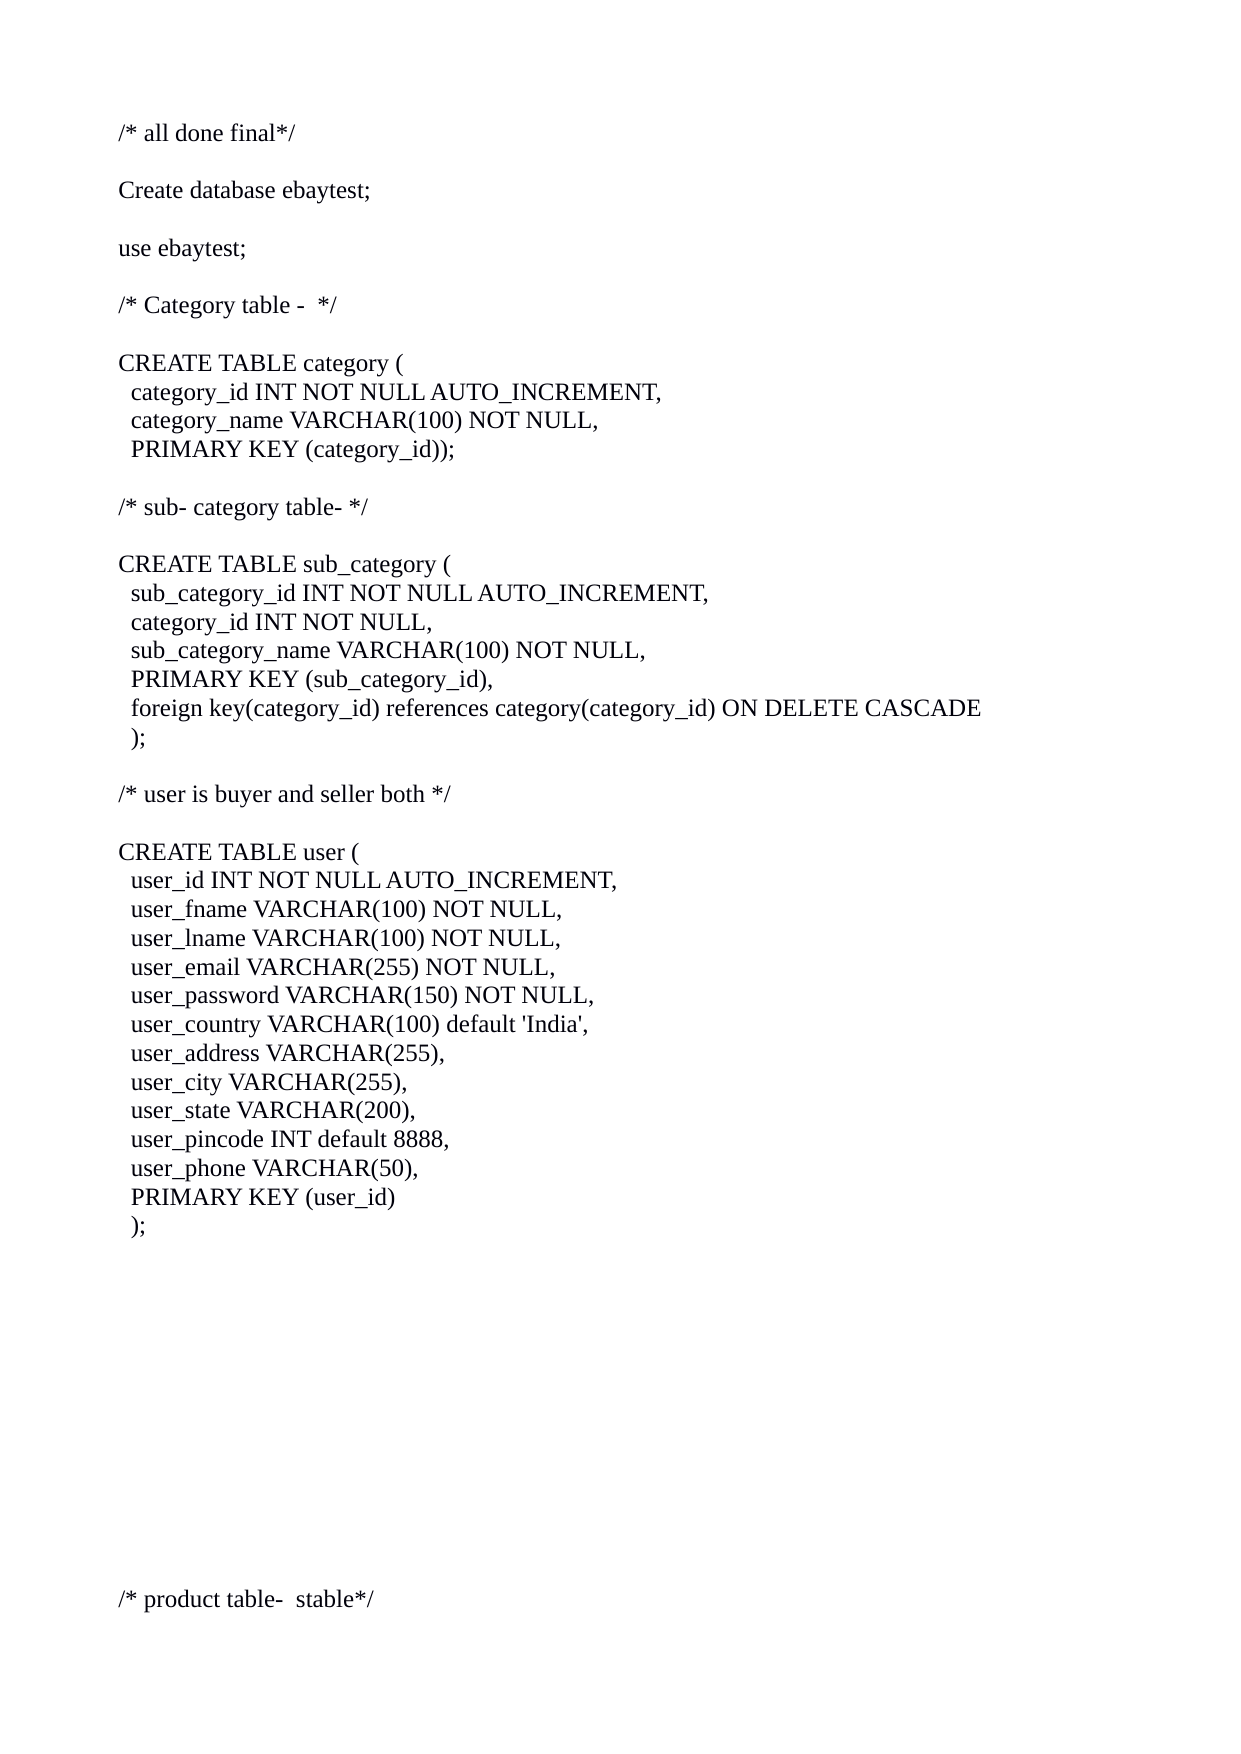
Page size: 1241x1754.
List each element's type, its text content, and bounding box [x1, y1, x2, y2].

text PRIMARY KEY (user_id) [118, 1182, 1122, 1211]
text /* user is buyer and seller both */ [118, 779, 1122, 808]
text user_email VARCHAR(255) NOT NULL, [118, 952, 1122, 981]
text /* sub- category table- */ [118, 492, 1122, 521]
text user_pincode INT default 8888, [118, 1124, 1122, 1153]
text user_address VARCHAR(255), [118, 1038, 1122, 1067]
text foreign key(category_id) references category(category_id) ON DELETE CASCADE [118, 693, 1122, 722]
text category_id INT NOT NULL AUTO_INCREMENT, [118, 377, 1122, 406]
text sub_category_id INT NOT NULL AUTO_INCREMENT, [118, 578, 1122, 607]
text category_name VARCHAR(100) NOT NULL, [118, 406, 1122, 434]
text /* product table- stable*/ [118, 1584, 1122, 1613]
text PRIMARY KEY (category_id)); [118, 434, 1122, 463]
text PRIMARY KEY (sub_category_id), [118, 664, 1122, 693]
text user_state VARCHAR(200), [118, 1096, 1122, 1124]
text CREATE TABLE sub_category ( [118, 549, 1122, 578]
text /* Category table - */ [118, 291, 1122, 319]
text use ebaytest; [118, 233, 1122, 262]
text ); [118, 1211, 1122, 1239]
text user_password VARCHAR(150) NOT NULL, [118, 981, 1122, 1009]
text ); [118, 722, 1122, 751]
text user_lname VARCHAR(100) NOT NULL, [118, 923, 1122, 952]
text CREATE TABLE category ( [118, 348, 1122, 377]
text sub_category_name VARCHAR(100) NOT NULL, [118, 636, 1122, 664]
text category_id INT NOT NULL, [118, 607, 1122, 636]
text user_country VARCHAR(100) default 'India', [118, 1009, 1122, 1038]
text /* all done final*/ [118, 118, 1122, 147]
text user_phone VARCHAR(50), [118, 1153, 1122, 1182]
text user_id INT NOT NULL AUTO_INCREMENT, [118, 866, 1122, 894]
text Create database ebaytest; [118, 176, 1122, 204]
text user_fname VARCHAR(100) NOT NULL, [118, 894, 1122, 923]
text user_city VARCHAR(255), [118, 1067, 1122, 1096]
text CREATE TABLE user ( [118, 837, 1122, 866]
